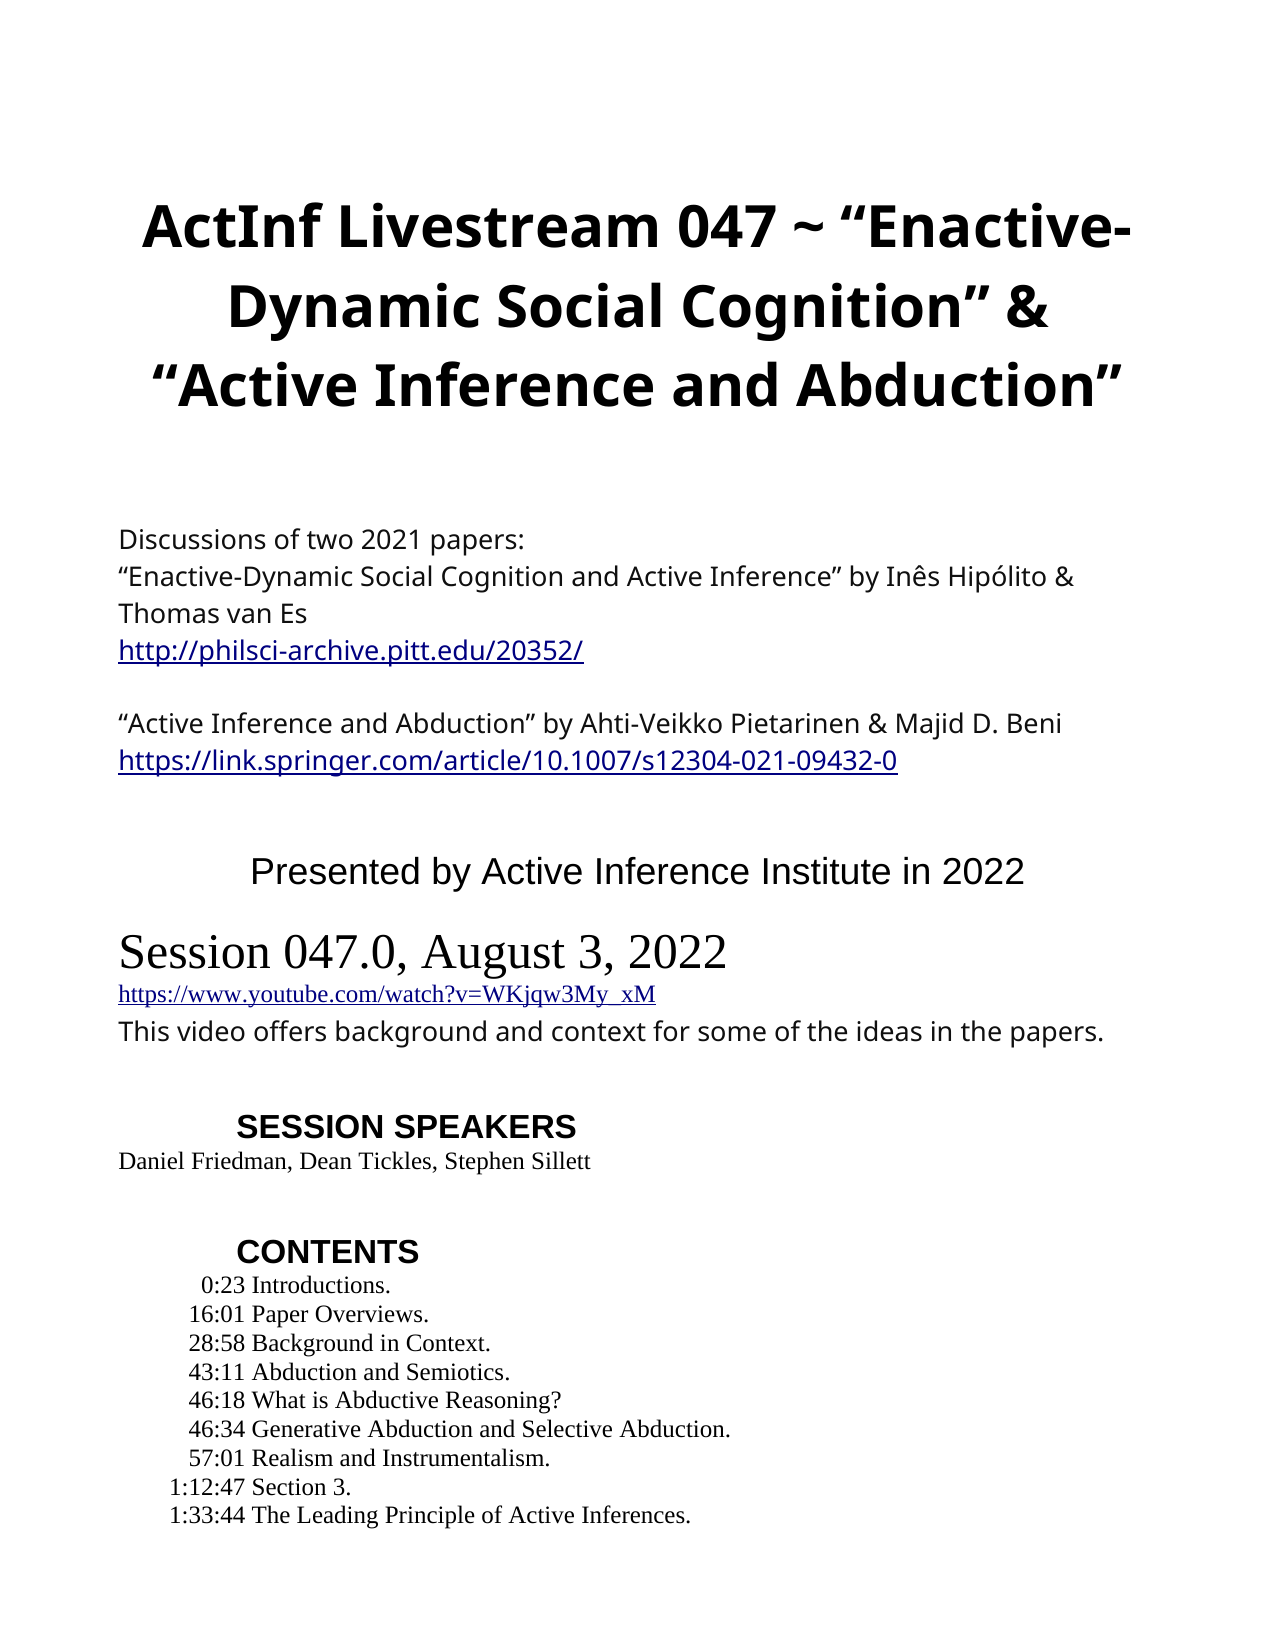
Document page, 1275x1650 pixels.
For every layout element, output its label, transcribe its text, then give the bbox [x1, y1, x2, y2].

table_cell Background in Context. [248, 1328, 827, 1357]
table_cell 57:01 [112, 1443, 248, 1472]
table_cell What is Abductive Reasoning? [248, 1386, 827, 1414]
table_cell 1:33:44 [112, 1501, 248, 1529]
table_cell 46:18 [112, 1386, 248, 1414]
text https://link.springer.com/article/10.1007/s12304-021-09432-0 [118, 742, 1157, 779]
table_header 0:23 [112, 1271, 248, 1299]
table_cell 28:58 [112, 1328, 248, 1357]
table_header Introductions. [248, 1271, 827, 1299]
table_cell Section 3. [248, 1472, 827, 1501]
text http://philsci-archive.pitt.edu/20352/ [118, 631, 1157, 668]
table_cell 1:12:47 [112, 1472, 248, 1501]
table_cell 16:01 [112, 1299, 248, 1328]
text Discussions of two 2021 papers: [118, 521, 1157, 557]
table_cell Paper Overviews. [248, 1299, 827, 1328]
table_cell Generative Abduction and Selective Abduction. [248, 1414, 827, 1443]
subtitle Session 047.0, August 3, 2022 [118, 921, 1157, 979]
subtitle CONTENTS [118, 1232, 1157, 1271]
table_cell Realism and Instrumentalism. [248, 1443, 827, 1472]
text Daniel Friedman, Dean Tickles, Stephen Sillett [118, 1146, 1157, 1174]
text https://www.youtube.com/watch?v=WKjqw3My_xM [118, 979, 1157, 1008]
table_cell The Leading Principle of Active Inferences. [248, 1501, 827, 1529]
text “Enactive-Dynamic Social Cognition and Active Inference” by Inês Hipólito & Thomas van Es [118, 557, 1157, 631]
text This video offers background and context for some of the ideas in the papers. [118, 1012, 1157, 1049]
table_cell Abduction and Semiotics. [248, 1357, 827, 1386]
title ActInf Livestream 047 ~ “Enactive-Dynamic Social Cognition” & “Active Inference and Abduction” [118, 185, 1157, 424]
subtitle SESSION SPEAKERS [118, 1107, 1157, 1146]
table_cell 43:11 [112, 1357, 248, 1386]
subtitle Presented by Active Inference Institute in 2022 [118, 849, 1157, 893]
table_cell 46:34 [112, 1414, 248, 1443]
text “Active Inference and Abduction” by Ahti-Veikko Pietarinen & Majid D. Beni [118, 705, 1157, 742]
